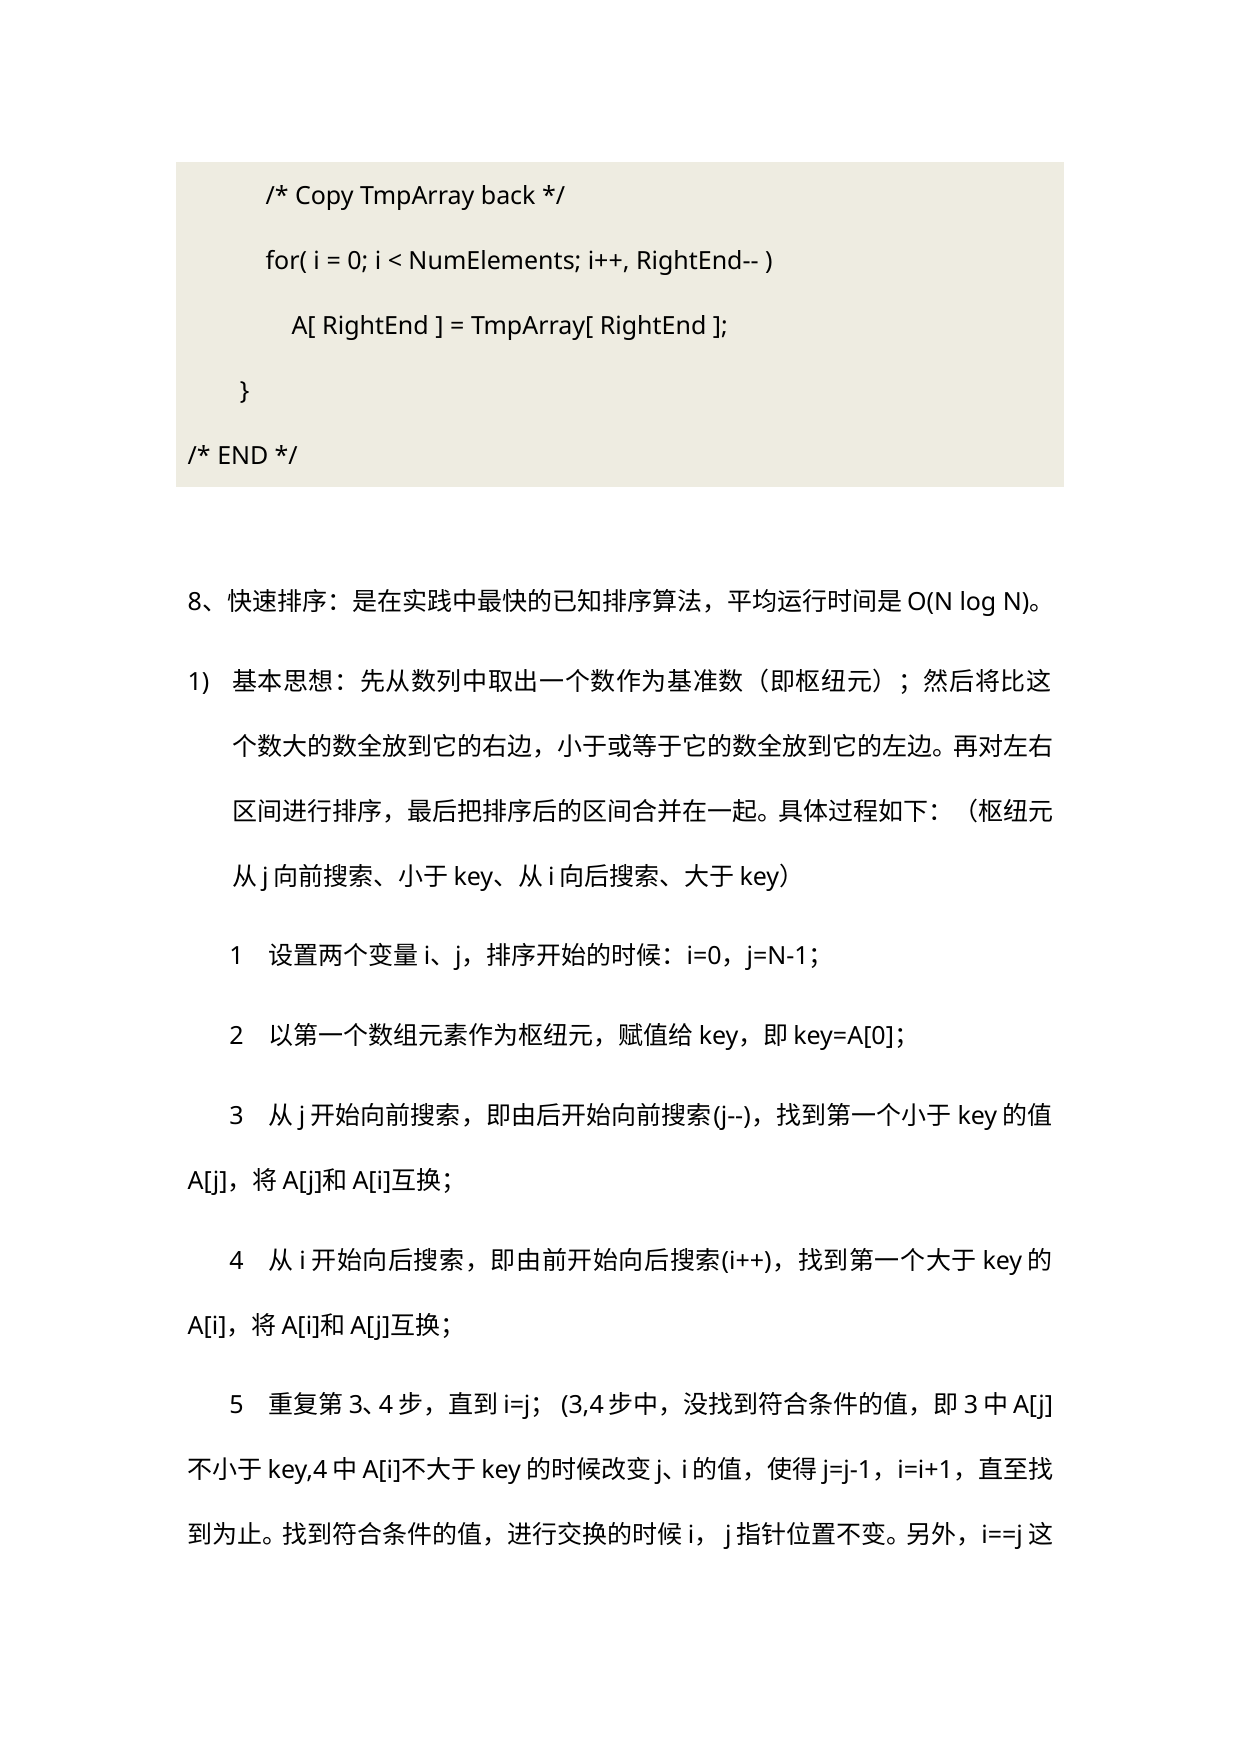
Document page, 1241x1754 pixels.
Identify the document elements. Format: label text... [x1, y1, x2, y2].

list 快速排序：是在实践中最快的已知排序算法，平均运行时间是O(N log N)。 [187, 567, 1053, 632]
list 基本思想：先从数列中取出一个数作为基准数（即枢纽元）；然后将比这个数大的数全放到它的右边，小于或等于它的数全放到它的左边。再对左右区间进行排序，最后把排序后的区间合并在一起。具体过程如下：（枢纽元、从j向前搜索、小于key、从i向后搜索、大于key） [187, 647, 1053, 907]
list 从i开始向后搜索，即由前开始向后搜索(i++)，找到第一个大于key的A[i]，将A[i]和A[j]互换； [187, 1226, 1053, 1356]
table_header /* Copy TmpArray back */ for( i = 0; i < NumElements; i++, RightEnd-- ) A[ RightEnd ] = TmpArray[ RightEnd ]; } /* END */ [176, 162, 1064, 487]
list 以第一个数组元素作为枢纽元，赋值给key，即key=A[0]； [187, 1001, 1053, 1066]
list 重复第3、4步，直到i=j； (3,4步中，没找到符合条件的值，即3中A[j]不小于key,4中A[i]不大于key的时候改变j、i的值，使得j=j-1，i=i+1，直至找到为止。找到符合条件的值，进行交换的时候i， j指针位置不变。另外，i==j这 [187, 1371, 1053, 1566]
list 从j开始向前搜索，即由后开始向前搜索(j--)，找到第一个小于key的值A[j]，将A[j]和A[i]互换； [187, 1081, 1053, 1211]
list 设置两个变量i、j，排序开始的时候：i=0，j=N-1； [187, 921, 1053, 986]
